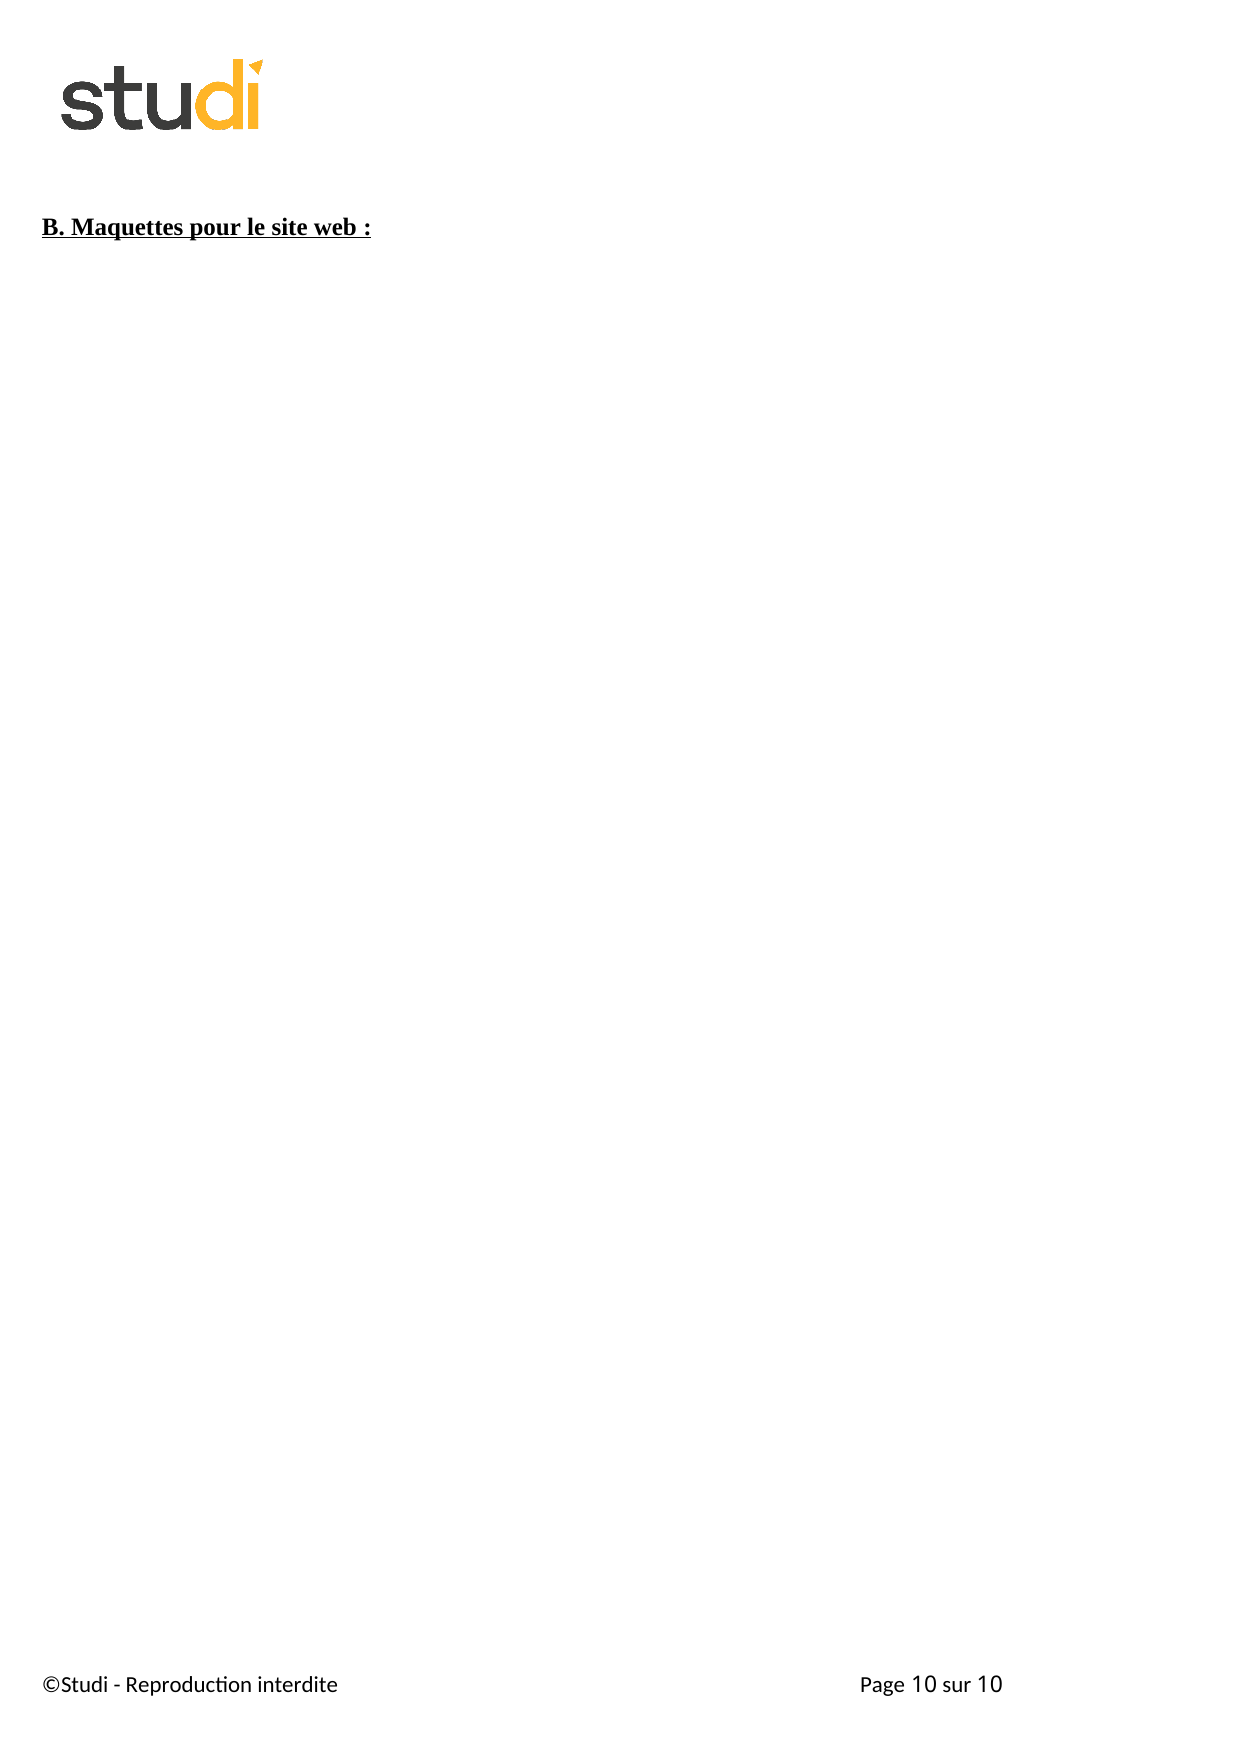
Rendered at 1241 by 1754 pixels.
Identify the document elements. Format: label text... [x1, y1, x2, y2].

text B. Maquettes pour le site web : [42, 212, 1220, 241]
picture [61, 59, 263, 130]
